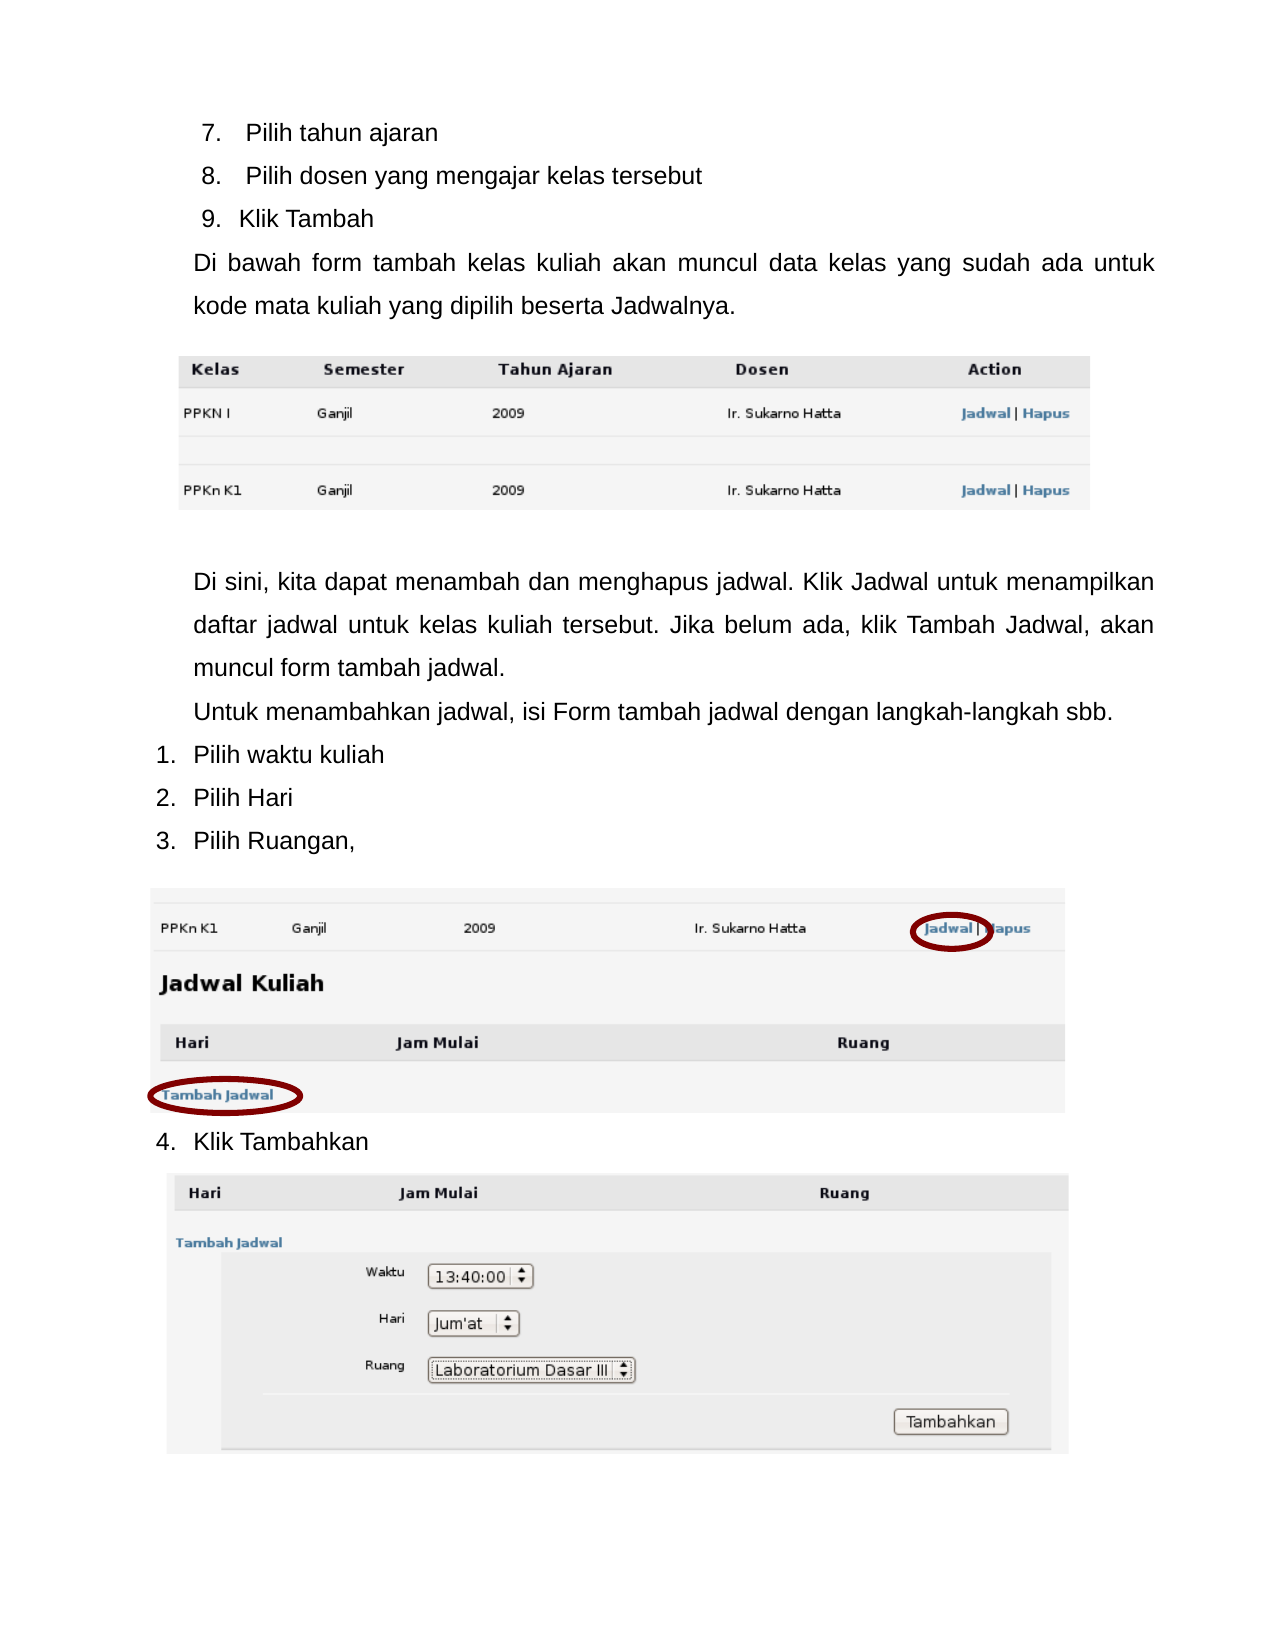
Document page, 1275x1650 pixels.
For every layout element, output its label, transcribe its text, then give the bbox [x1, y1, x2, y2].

list Pilih Hari [156, 783, 1157, 811]
list Klik Tambah [201, 204, 1157, 233]
picture [166, 1173, 1069, 1454]
list Di bawah form tambah kelas kuliah akan muncul data kelas yang sudah ada untuk kode mata kuliah yang dipilih beserta Jadwalnya. [156, 247, 1157, 319]
list Pilih tahun ajaran [201, 118, 1157, 147]
list Pilih waktu kuliah [156, 739, 1157, 768]
list Pilih dosen yang mengajar kelas tersebut [201, 161, 1157, 190]
list Pilih Ruangan, [156, 826, 1157, 854]
picture [150, 888, 1066, 1113]
picture [154, 1082, 296, 1109]
picture [150, 1103, 176, 1113]
list Untuk menambahkan jadwal, isi Form tambah jadwal dengan langkah-langkah sbb. [156, 696, 1157, 725]
list Di sini, kita dapat menambah dan menghapus jadwal. Klik Jadwal untuk menampilkan daftar jadwal untuk kelas kuliah tersebut. Jika belum ada, klik Tambah Jadwal, akan muncul form tambah jadwal. [156, 567, 1157, 682]
list Klik Tambahkan [156, 869, 1157, 1156]
picture [178, 356, 1091, 510]
